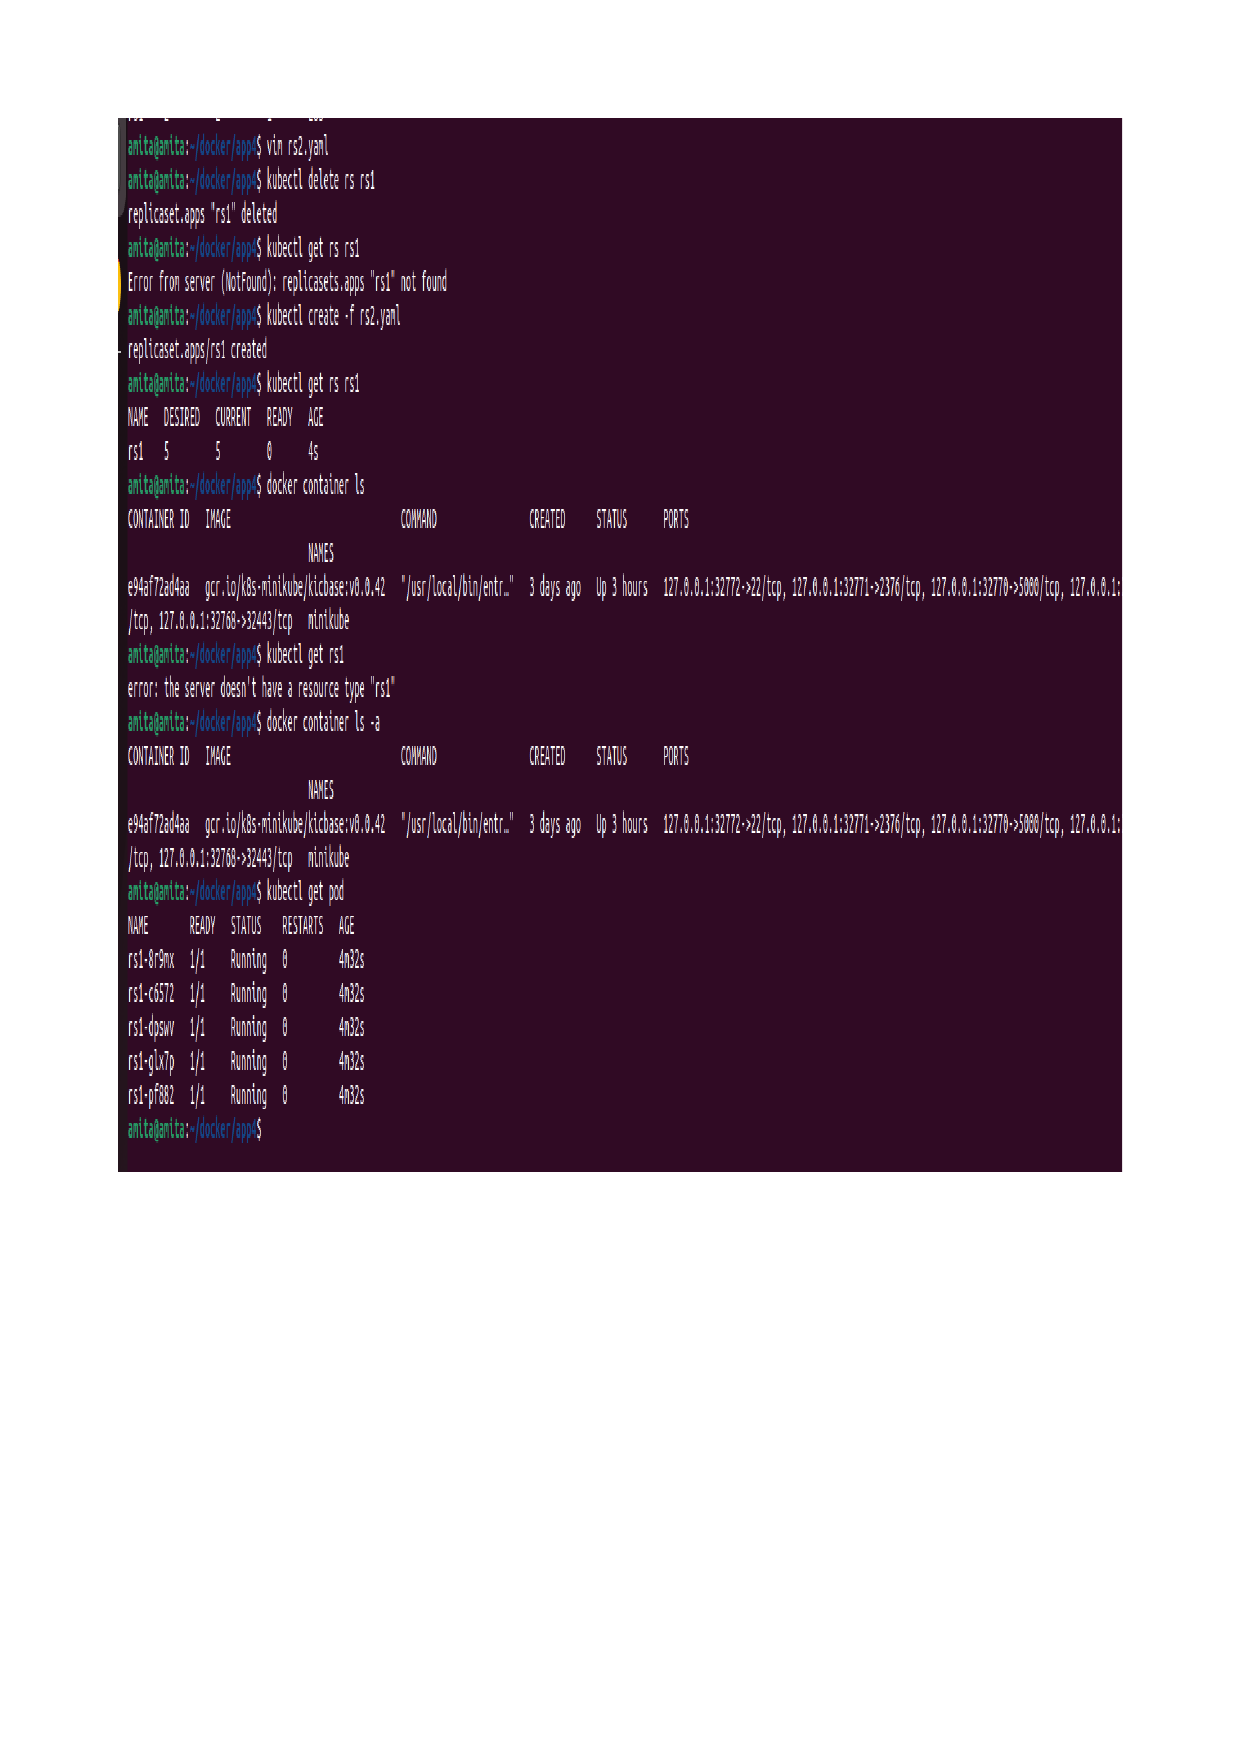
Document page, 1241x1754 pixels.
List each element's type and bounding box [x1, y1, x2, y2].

picture [118, 118, 1123, 1172]
